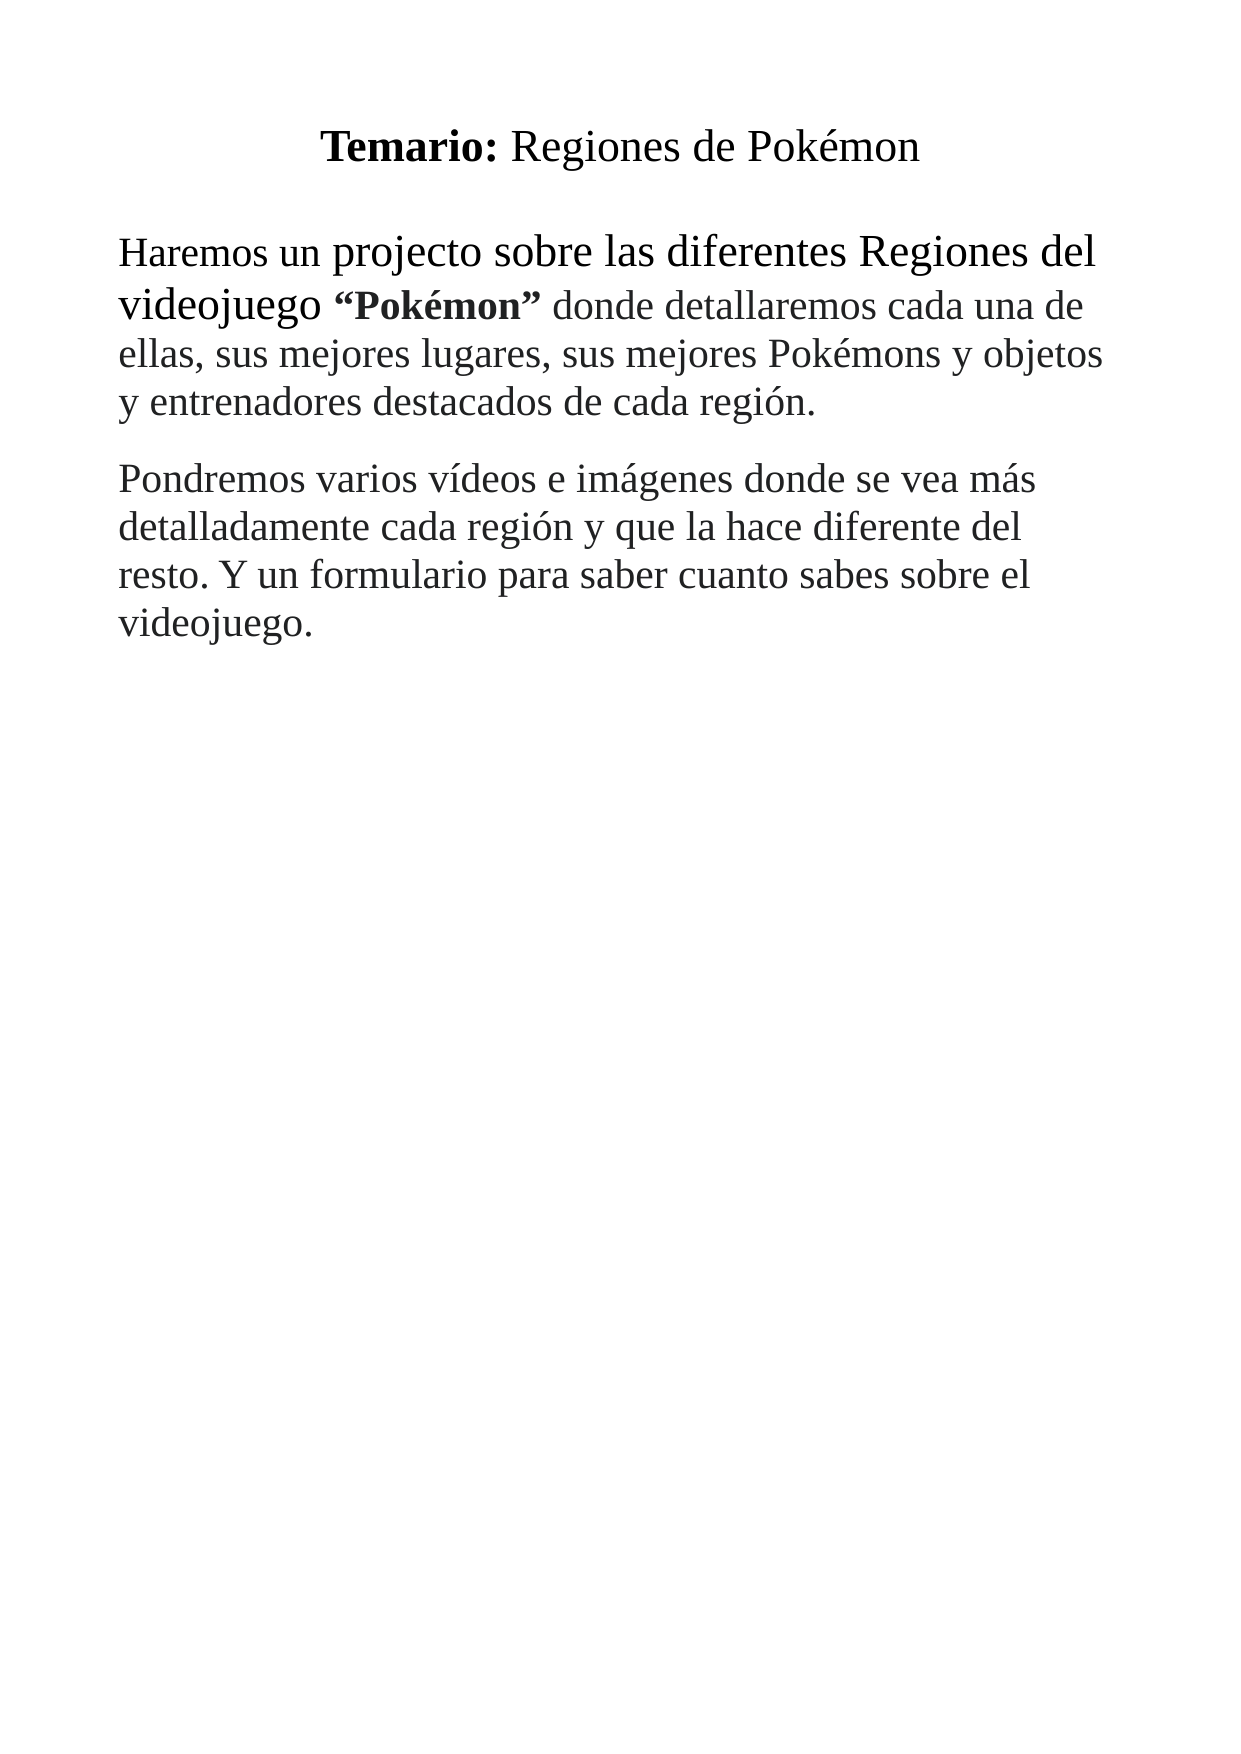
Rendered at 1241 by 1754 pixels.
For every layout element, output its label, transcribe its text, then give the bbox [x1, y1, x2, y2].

text Temario: Regiones de Pokémon [118, 118, 1122, 171]
text Pondremos varios vídeos e imágenes donde se vea más detalladamente cada región y que la hace diferente del resto. Y un formulario para saber cuanto sabes sobre el videojuego. [118, 453, 1122, 645]
text Haremos un projecto sobre las diferentes Regiones del videojuego “Pokémon” donde detallaremos cada una de ellas, sus mejores lugares, sus mejores Pokémons y objetos y entrenadores destacados de cada región. [118, 223, 1122, 425]
